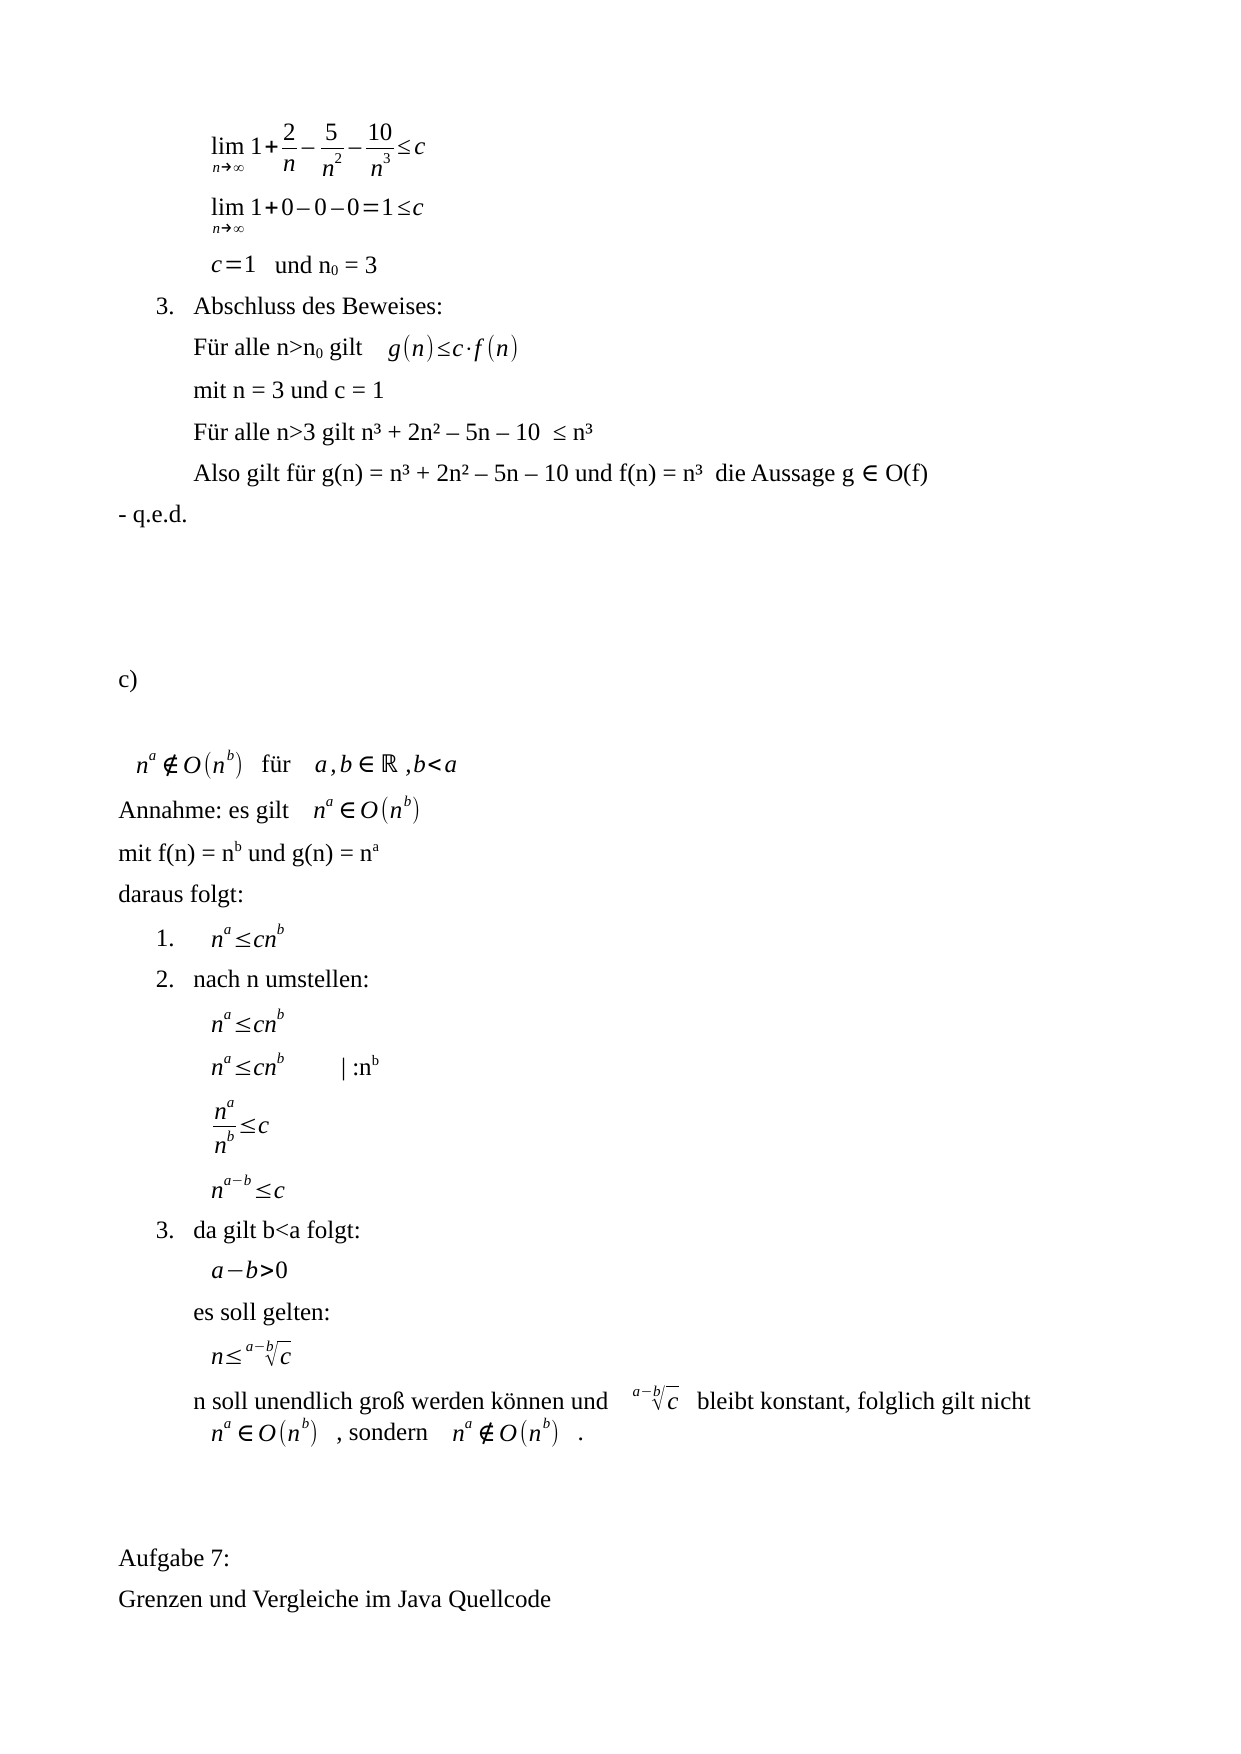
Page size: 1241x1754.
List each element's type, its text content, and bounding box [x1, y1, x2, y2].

list nach n umstellen: [156, 964, 1122, 993]
text mit f(n) = nb und g(n) = na [118, 838, 1122, 867]
list | :nb [156, 1049, 1122, 1080]
text - q.e.d. [118, 499, 1122, 528]
text daraus folgt: [118, 879, 1122, 908]
text c) [118, 664, 1122, 693]
list mit n = 3 und c = 1 [156, 376, 1122, 404]
text Annahme: es gilt [118, 792, 1122, 825]
list da gilt b<a folgt: [156, 1215, 1122, 1244]
list Also gilt für g(n) = n³ + 2n² – 5n – 10 und f(n) = n³ die Aussage g ∈ O(f) [156, 458, 1122, 487]
list Für alle n>n0 gilt [156, 332, 1122, 363]
list es soll gelten: [156, 1297, 1122, 1325]
list Abschluss des Beweises: [156, 291, 1122, 320]
list Für alle n>3 gilt n³ + 2n² – 5n – 10 ≤ n³ [156, 417, 1122, 446]
text Aufgabe 7: [118, 1543, 1122, 1572]
text Grenzen und Vergleiche im Java Quellcode [118, 1584, 1122, 1613]
text für [118, 747, 1122, 780]
list n soll unendlich groß werden können und bleibt konstant, folglich gilt nicht, sondern . [156, 1383, 1122, 1448]
list und n0 = 3 [156, 250, 1122, 279]
